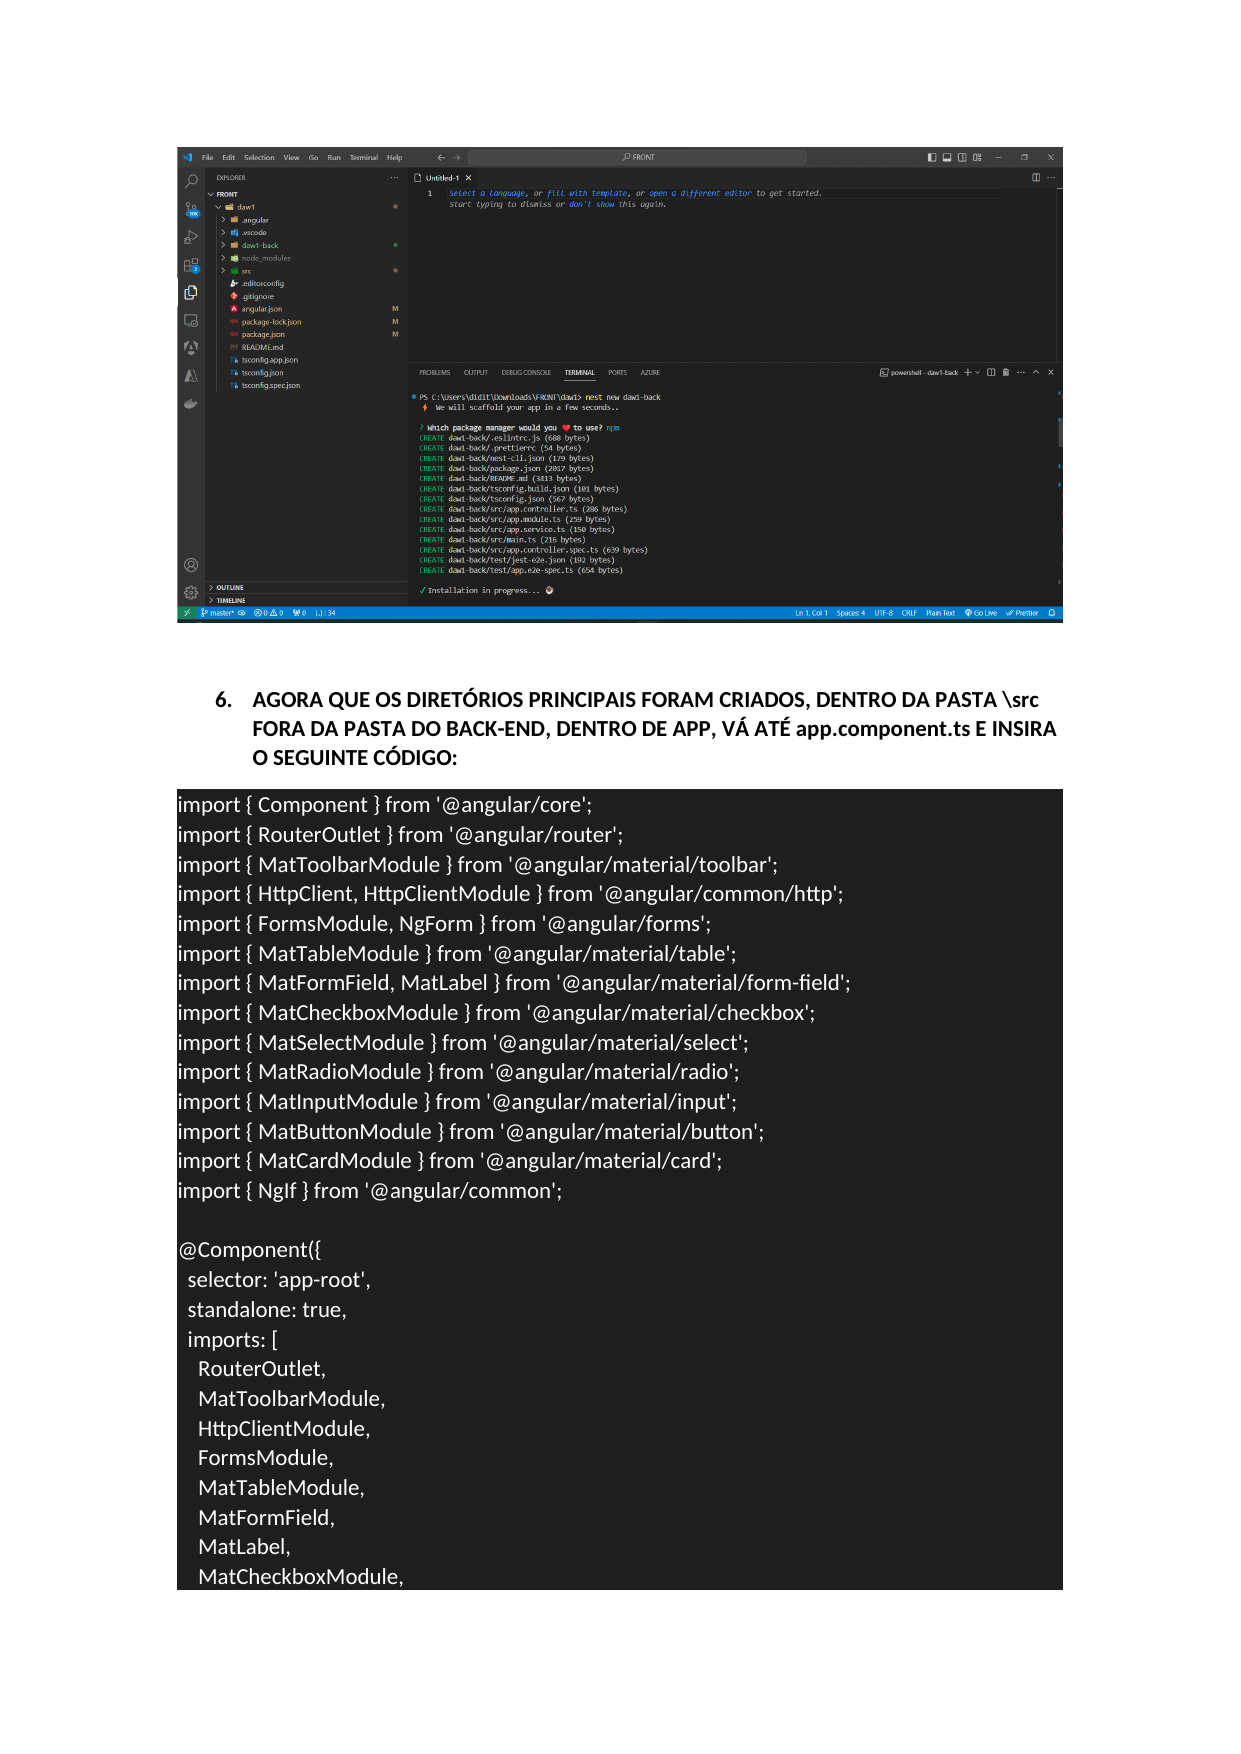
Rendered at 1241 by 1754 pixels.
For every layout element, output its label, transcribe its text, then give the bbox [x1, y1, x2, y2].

text import { MatButtonModule } from '@angular/material/button'; [177, 1115, 1063, 1145]
text MatToolbarModule, [177, 1382, 1063, 1412]
text import { MatToolbarModule } from '@angular/material/toolbar'; [177, 848, 1063, 878]
text import { MatInputModule } from '@angular/material/input'; [177, 1086, 1063, 1115]
text @Component({ [177, 1234, 1063, 1264]
list AGORA QUE OS DIRETÓRIOS PRINCIPAIS FORAM CRIADOS, DENTRO DA PASTA \src FORA DA PASTA DO BACK-END, DENTRO DE APP, VÁ ATÉ app.component.ts E INSIRA O SEGUINTE CÓDIGO: [215, 685, 1063, 771]
text import { MatCheckboxModule } from '@angular/material/checkbox'; [177, 996, 1063, 1026]
text imports: [ [177, 1323, 1063, 1353]
text import { MatSelectModule } from '@angular/material/select'; [177, 1026, 1063, 1056]
text import { NgIf } from '@angular/common'; [177, 1174, 1063, 1204]
text import { MatFormField, MatLabel } from '@angular/material/form-field'; [177, 967, 1063, 996]
text import { MatRadioModule } from '@angular/material/radio'; [177, 1056, 1063, 1086]
text import { RouterOutlet } from '@angular/router'; [177, 818, 1063, 848]
text import { MatCardModule } from '@angular/material/card'; [177, 1145, 1063, 1174]
text RouterOutlet, [177, 1353, 1063, 1382]
text MatLabel, [177, 1531, 1063, 1561]
picture [177, 147, 1063, 623]
text FormsModule, [177, 1442, 1063, 1471]
text HttpClientModule, [177, 1412, 1063, 1442]
text MatCheckboxModule, [177, 1561, 1063, 1590]
text import { HttpClient, HttpClientModule } from '@angular/common/http'; [177, 878, 1063, 907]
text standalone: true, [177, 1293, 1063, 1323]
text MatTableModule, [177, 1471, 1063, 1501]
text import { FormsModule, NgForm } from '@angular/forms'; [177, 907, 1063, 937]
text MatFormField, [177, 1501, 1063, 1531]
text import { MatTableModule } from '@angular/material/table'; [177, 937, 1063, 967]
text import { Component } from '@angular/core'; [177, 789, 1063, 818]
text selector: 'app-root', [177, 1264, 1063, 1293]
